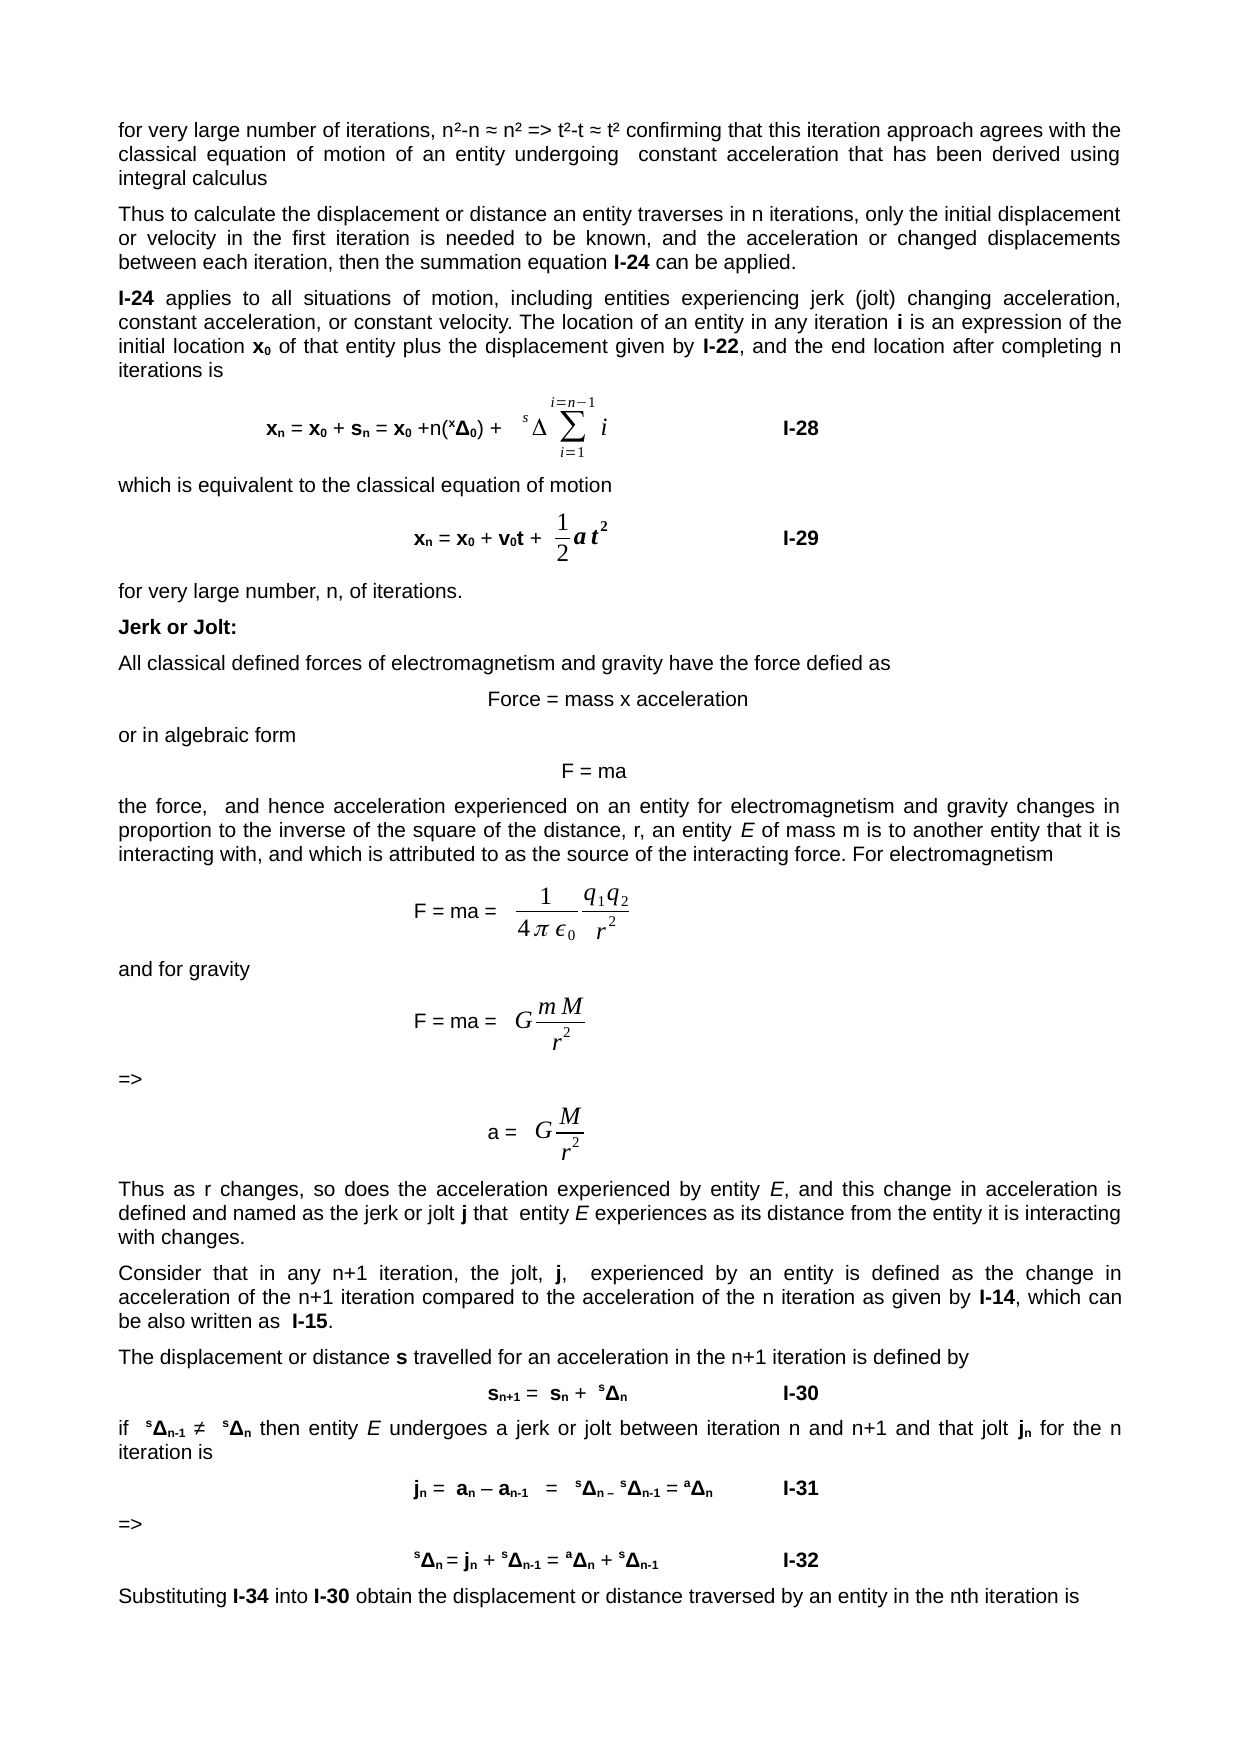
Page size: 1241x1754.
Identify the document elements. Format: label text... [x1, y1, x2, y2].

text The displacement or distance s travelled for an acceleration in the n+1 iteration is defined by [118, 1344, 1122, 1368]
text sΔn = jn + sΔn-1 = aΔn + sΔn-1 I-32 [118, 1548, 1122, 1572]
text xn = x0 + sn = x0 +n(xΔ0) + I-28 [118, 393, 1122, 461]
text F = ma = [118, 878, 1122, 944]
text Force = mass x acceleration [118, 687, 1122, 711]
text xn = x0 + v0t + I-29 [118, 508, 1122, 567]
text => [118, 1067, 1122, 1091]
text the force, and hence acceleration experienced on an entity for electromagnetism and gravity changes in proportion to the inverse of the square of the distance, r, an entity E of mass m is to another entity that it is interacting with, and which is attributed to as the source of the interacting force. For electromagnetism [118, 794, 1122, 866]
text jn = an – an-1 = sΔn – sΔn-1 = aΔn I-31 [118, 1476, 1122, 1500]
text sn+1 = sn + sΔn I-30 [118, 1380, 1122, 1404]
text or in algebraic form [118, 723, 1122, 747]
text a = [118, 1102, 1122, 1165]
text for very large number, n, of iterations. [118, 579, 1122, 603]
text I-24 applies to all situations of motion, including entities experiencing jerk (jolt) changing acceleration, constant acceleration, or constant velocity. The location of an entity in any iteration i is an expression of the initial location x0 of that entity plus the displacement given by I-22, and the end location after completing n iterations is [118, 286, 1122, 381]
text => [118, 1512, 1122, 1536]
text and for gravity [118, 956, 1122, 980]
text All classical defined forces of electromagnetism and gravity have the force defied as [118, 651, 1122, 675]
text if sΔn-1 ≠ sΔn then entity E undergoes a jerk or jolt between iteration n and n+1 and that jolt jn for the n iteration is [118, 1416, 1122, 1464]
text Substituting I-34 into I-30 obtain the displacement or distance traversed by an entity in the nth iteration is [118, 1583, 1122, 1607]
text Thus as r changes, so does the acceleration experienced by entity E, and this change in acceleration is defined and named as the jerk or jolt j that entity E experiences as its distance from the entity it is interacting with changes. [118, 1177, 1122, 1249]
text Consider that in any n+1 iteration, the jolt, j, experienced by an entity is defined as the change in acceleration of the n+1 iteration compared to the acceleration of the n iteration as given by I-14, which can be also written as I-15. [118, 1261, 1122, 1333]
text which is equivalent to the classical equation of motion [118, 472, 1122, 496]
text Jerk or Jolt: [118, 615, 1122, 639]
text Thus to calculate the displacement or distance an entity traverses in n iterations, only the initial displacement or velocity in the first iteration is needed to be known, and the acceleration or changed displacements between each iteration, then the summation equation I-24 can be applied. [118, 202, 1122, 274]
text for very large number of iterations, n²-n ≈ n² => t²-t ≈ t² confirming that this iteration approach agrees with the classical equation of motion of an entity undergoing constant acceleration that has been derived using integral calculus [118, 118, 1122, 190]
text F = ma = [118, 992, 1122, 1055]
text F = ma [118, 758, 1122, 782]
